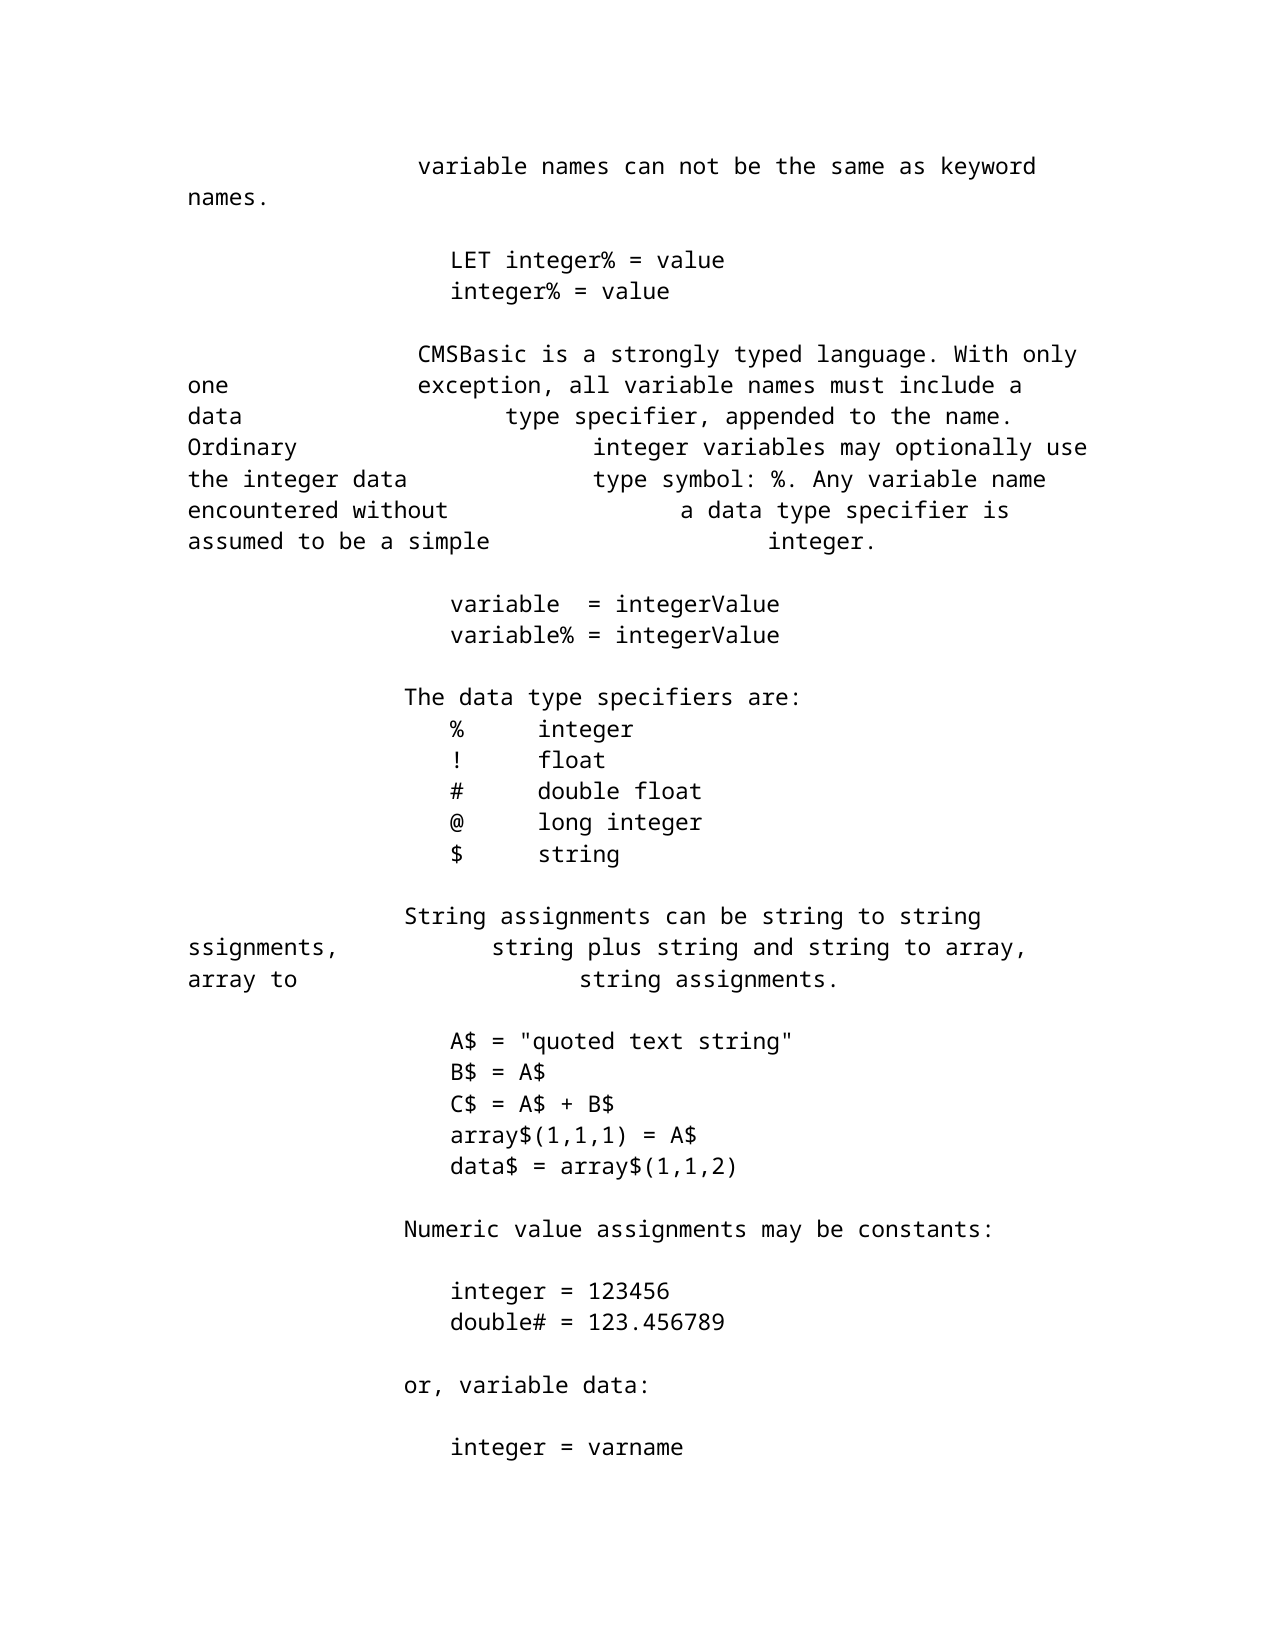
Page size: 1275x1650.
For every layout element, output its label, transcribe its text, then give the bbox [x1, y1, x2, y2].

text A$ = "quoted text string" [187, 1025, 1087, 1056]
text @ long integer [187, 806, 1087, 837]
text Numeric value assignments may be constants: [187, 1212, 1087, 1244]
text $ string [187, 837, 1087, 869]
text CMSBasic is a strongly typed language. With only one exception, all variable names must include a data type specifier, appended to the name. Ordinary integer variables may optionally use the integer data type symbol: %. Any variable name encountered without a data type specifier is assumed to be a simple integer. [187, 337, 1087, 556]
text variable% = integerValue [187, 619, 1087, 650]
text # double float [187, 775, 1087, 806]
text variable names can not be the same as keyword names. [187, 150, 1087, 212]
text data$ = array$(1,1,2) [187, 1150, 1087, 1181]
text integer% = value [187, 275, 1087, 306]
text integer = varname [187, 1431, 1087, 1462]
text String assignments can be string to string ssignments, string plus string and string to array, array to string assignments. [187, 900, 1087, 994]
text LET integer% = value [187, 244, 1087, 275]
text B$ = A$ [187, 1056, 1087, 1087]
text The data type specifiers are: [187, 681, 1087, 712]
text ! float [187, 744, 1087, 775]
text C$ = A$ + B$ [187, 1087, 1087, 1119]
text or, variable data: [187, 1369, 1087, 1400]
text array$(1,1,1) = A$ [187, 1119, 1087, 1150]
text integer = 123456 [187, 1275, 1087, 1306]
text double# = 123.456789 [187, 1306, 1087, 1337]
text % integer [187, 712, 1087, 744]
text variable = integerValue [187, 587, 1087, 619]
